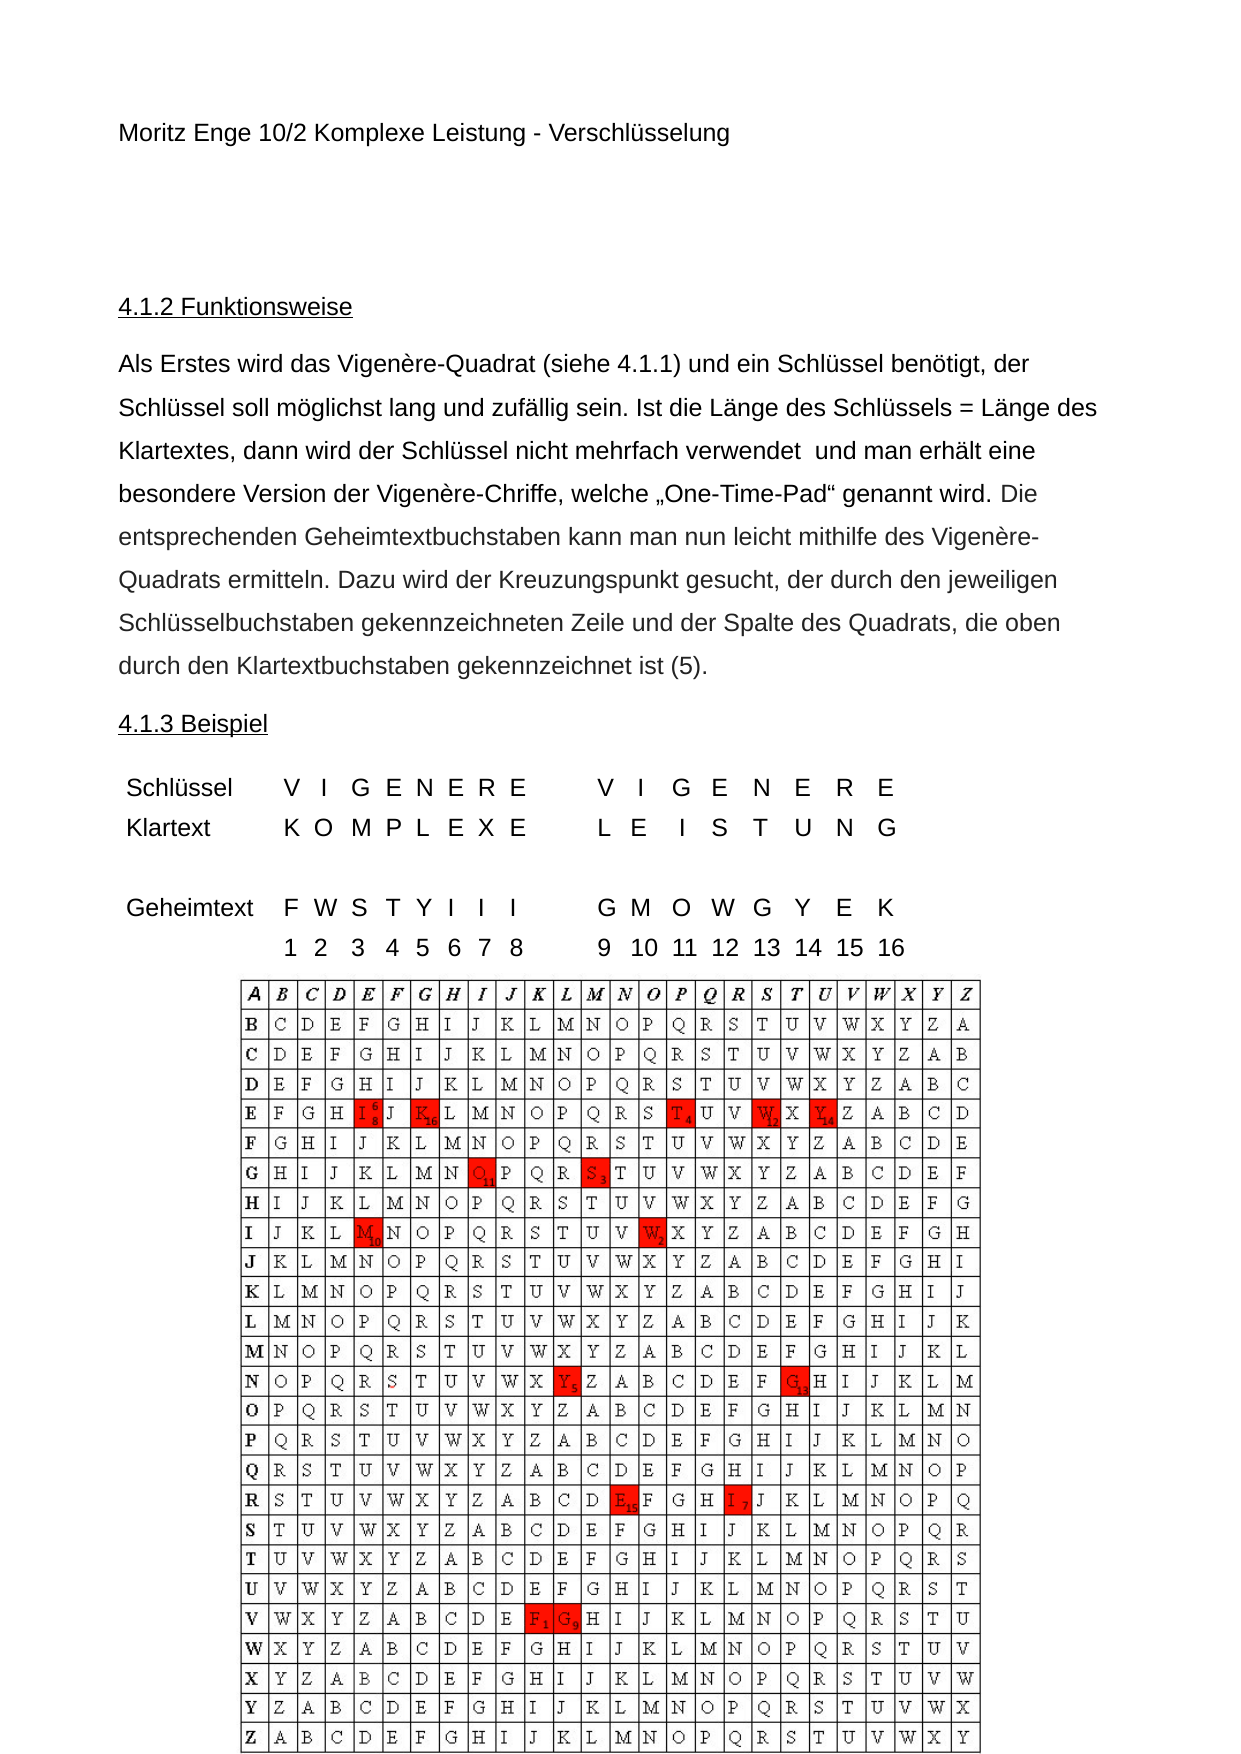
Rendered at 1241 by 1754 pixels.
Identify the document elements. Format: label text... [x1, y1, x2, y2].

table_cell [262, 888, 277, 928]
table_header [262, 767, 277, 807]
table_cell [788, 847, 830, 887]
table_cell [575, 807, 591, 847]
table_cell 7 [472, 928, 503, 968]
table_cell W [705, 888, 747, 928]
table_cell L [410, 807, 442, 847]
table_cell M [345, 807, 379, 847]
table_cell [278, 847, 308, 887]
table_cell G [871, 807, 913, 847]
table_cell [666, 847, 705, 887]
table_cell E [830, 888, 871, 928]
table_cell 10 [624, 928, 666, 968]
table_cell [262, 807, 277, 847]
table_cell Klartext [120, 807, 262, 847]
table_cell X [472, 807, 503, 847]
text Als Erstes wird das Vigenère-Quadrat (siehe 4.1.1) und ein Schlüssel benötigt, der Schlüssel soll möglichst lang und zufällig sein. Ist die Länge des Schlüssels = Länge des Klartextes, dann wird der Schlüssel nicht mehrfach verwendet und man erhält eine besondere Version der Vigenère-Chriffe, welche „One-Time-Pad“ genannt wird. Die entsprechenden Geheimtextbuchstaben kann man nun leicht mithilfe des Vigenère-Quadrats ermitteln. Dazu wird der Kreuzungspunkt gesucht, der durch den jeweiligen Schlüsselbuchstaben gekennzeichneten Zeile und der Spalte des Quadrats, die oben durch den Klartextbuchstaben gekennzeichnet ist (5). [118, 349, 1122, 680]
table_cell [747, 847, 788, 887]
table_header I [624, 767, 666, 807]
table_cell 6 [442, 928, 472, 968]
table_cell E [504, 807, 534, 847]
table_cell 15 [830, 928, 871, 968]
table_cell 12 [705, 928, 747, 968]
table_cell [120, 847, 262, 887]
table_header E [871, 767, 913, 807]
table_cell [504, 847, 534, 887]
table_cell K [278, 807, 308, 847]
table_cell O [666, 888, 705, 928]
table_cell [705, 847, 747, 887]
table_cell 9 [591, 928, 624, 968]
table_cell T [380, 888, 410, 928]
table_header V [278, 767, 308, 807]
table_header E [705, 767, 747, 807]
table_header [575, 767, 591, 807]
table_cell [534, 928, 575, 968]
table_header G [666, 767, 705, 807]
table_cell E [624, 807, 666, 847]
table_cell 4 [380, 928, 410, 968]
table_header N [410, 767, 442, 807]
table_cell [472, 847, 503, 887]
table_cell G [747, 888, 788, 928]
table_cell [442, 847, 472, 887]
table_cell M [624, 888, 666, 928]
table_cell [534, 888, 575, 928]
table_cell Y [788, 888, 830, 928]
table_cell Y [410, 888, 442, 928]
table_cell F [278, 888, 308, 928]
table_cell [575, 847, 591, 887]
table_header G [345, 767, 379, 807]
picture [236, 973, 982, 1754]
table_cell E [442, 807, 472, 847]
table_cell 11 [666, 928, 705, 968]
table_cell S [345, 888, 379, 928]
table_cell [380, 847, 410, 887]
table_cell I [472, 888, 503, 928]
table_cell [308, 847, 345, 887]
table_cell S [705, 807, 747, 847]
table_cell W [308, 888, 345, 928]
table_cell [120, 928, 262, 968]
table_cell 2 [308, 928, 345, 968]
table_cell 8 [504, 928, 534, 968]
table_header V [591, 767, 624, 807]
text 4.1.3 Beispiel [118, 709, 1122, 738]
table_header R [472, 767, 503, 807]
table_header [534, 767, 575, 807]
table_cell I [442, 888, 472, 928]
table_cell U [788, 807, 830, 847]
table_cell [591, 847, 624, 887]
table_header I [308, 767, 345, 807]
table_header Schlüssel [120, 767, 262, 807]
text 4.1.2 Funktionsweise [118, 292, 1122, 321]
table_cell [830, 847, 871, 887]
table_cell [575, 928, 591, 968]
table_cell T [747, 807, 788, 847]
table_cell [262, 847, 277, 887]
table_cell [624, 847, 666, 887]
table_cell Geheimtext [120, 888, 262, 928]
table_cell [871, 847, 913, 887]
table_cell P [380, 807, 410, 847]
table_header R [830, 767, 871, 807]
table_cell I [666, 807, 705, 847]
table_cell L [591, 807, 624, 847]
table_header E [788, 767, 830, 807]
table_cell 5 [410, 928, 442, 968]
table_header E [442, 767, 472, 807]
table_cell 13 [747, 928, 788, 968]
table_cell [345, 847, 379, 887]
table_cell O [308, 807, 345, 847]
table_header E [380, 767, 410, 807]
table_header E [504, 767, 534, 807]
table_cell 16 [871, 928, 913, 968]
table_cell I [504, 888, 534, 928]
table_cell [534, 807, 575, 847]
table_cell N [830, 807, 871, 847]
table_cell [410, 847, 442, 887]
table_cell 3 [345, 928, 379, 968]
table_cell 14 [788, 928, 830, 968]
table_cell [262, 928, 277, 968]
table_cell K [871, 888, 913, 928]
table_cell 1 [278, 928, 308, 968]
table_cell [534, 847, 575, 887]
table_header N [747, 767, 788, 807]
table_cell G [591, 888, 624, 928]
table_cell [575, 888, 591, 928]
